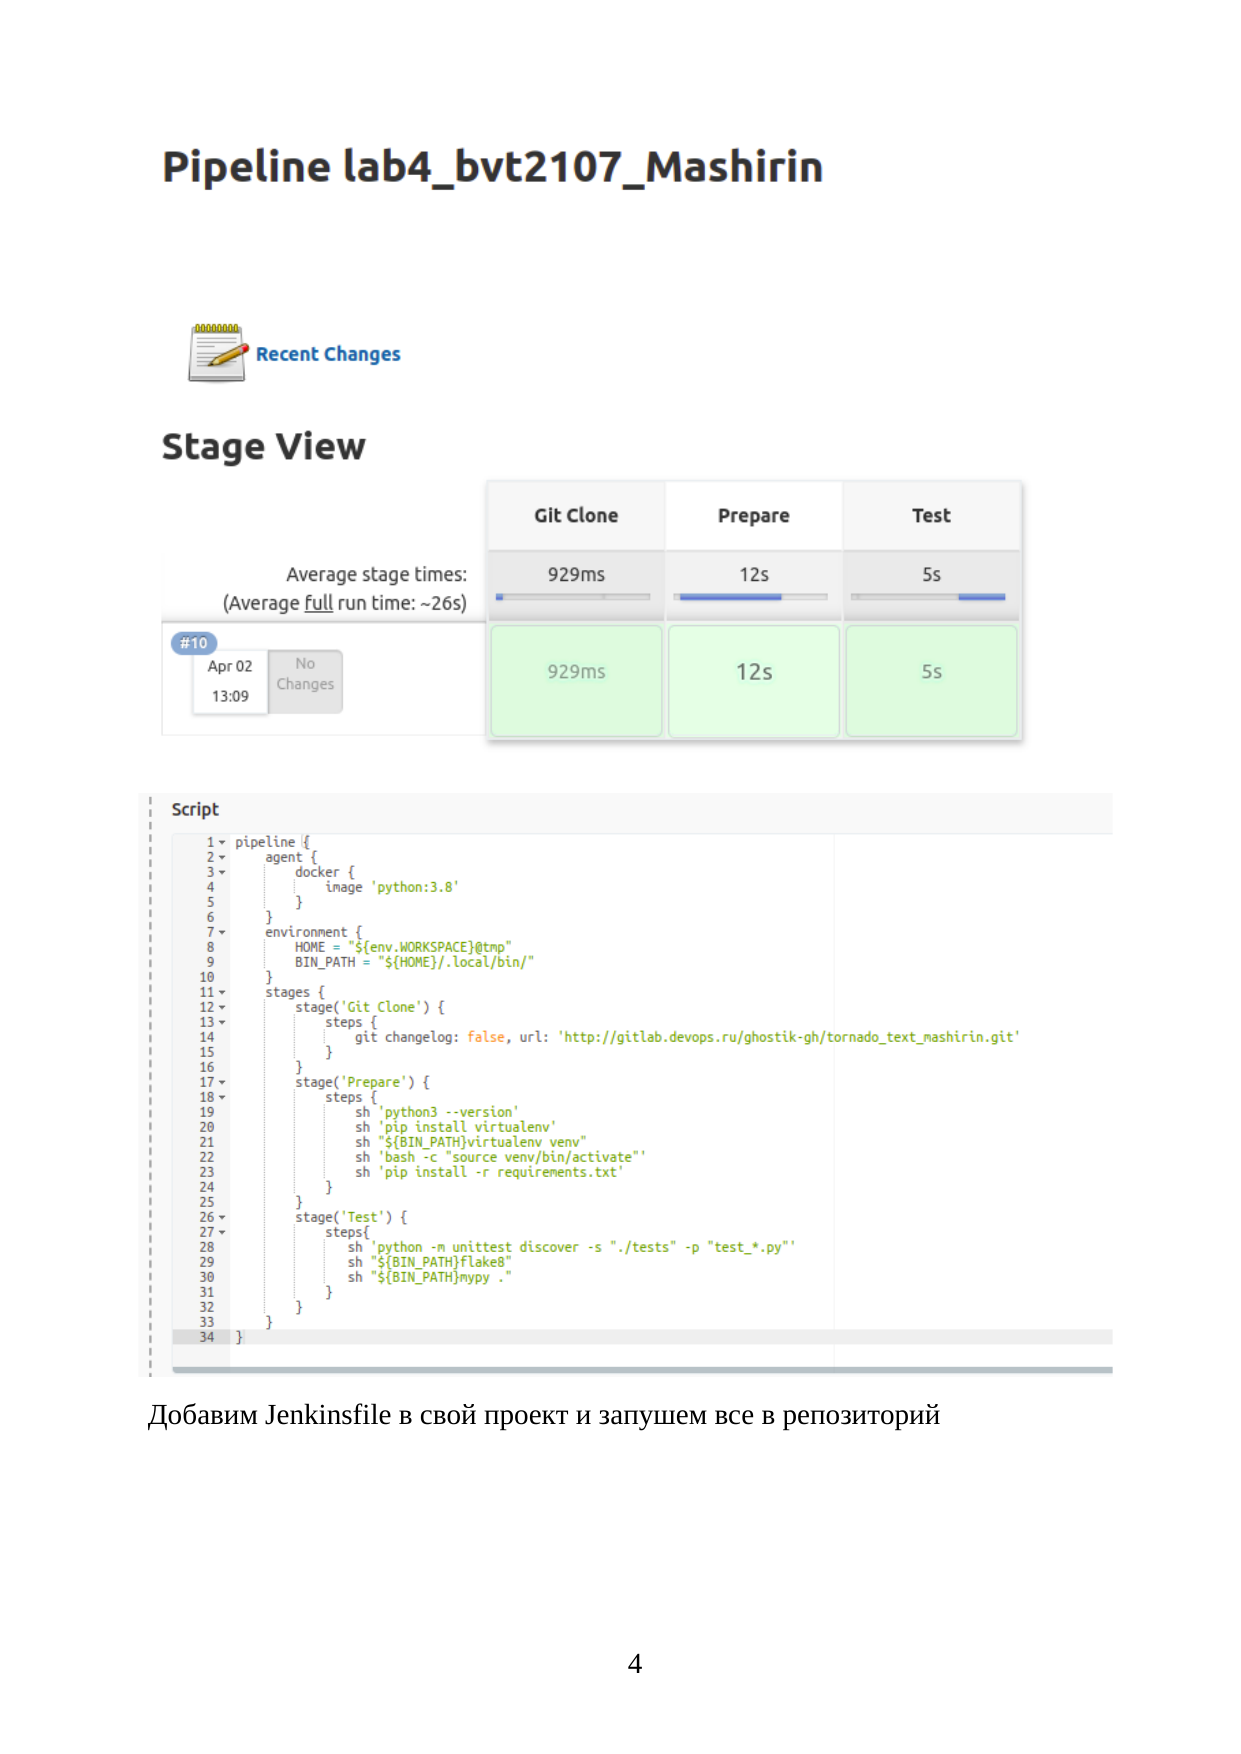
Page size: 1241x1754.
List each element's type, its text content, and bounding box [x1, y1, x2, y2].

text Добавим Jenkinsfile в свой проект и запушем все в репозиторий [148, 797, 1122, 1431]
picture [137, 123, 1112, 777]
picture [138, 793, 1113, 1377]
